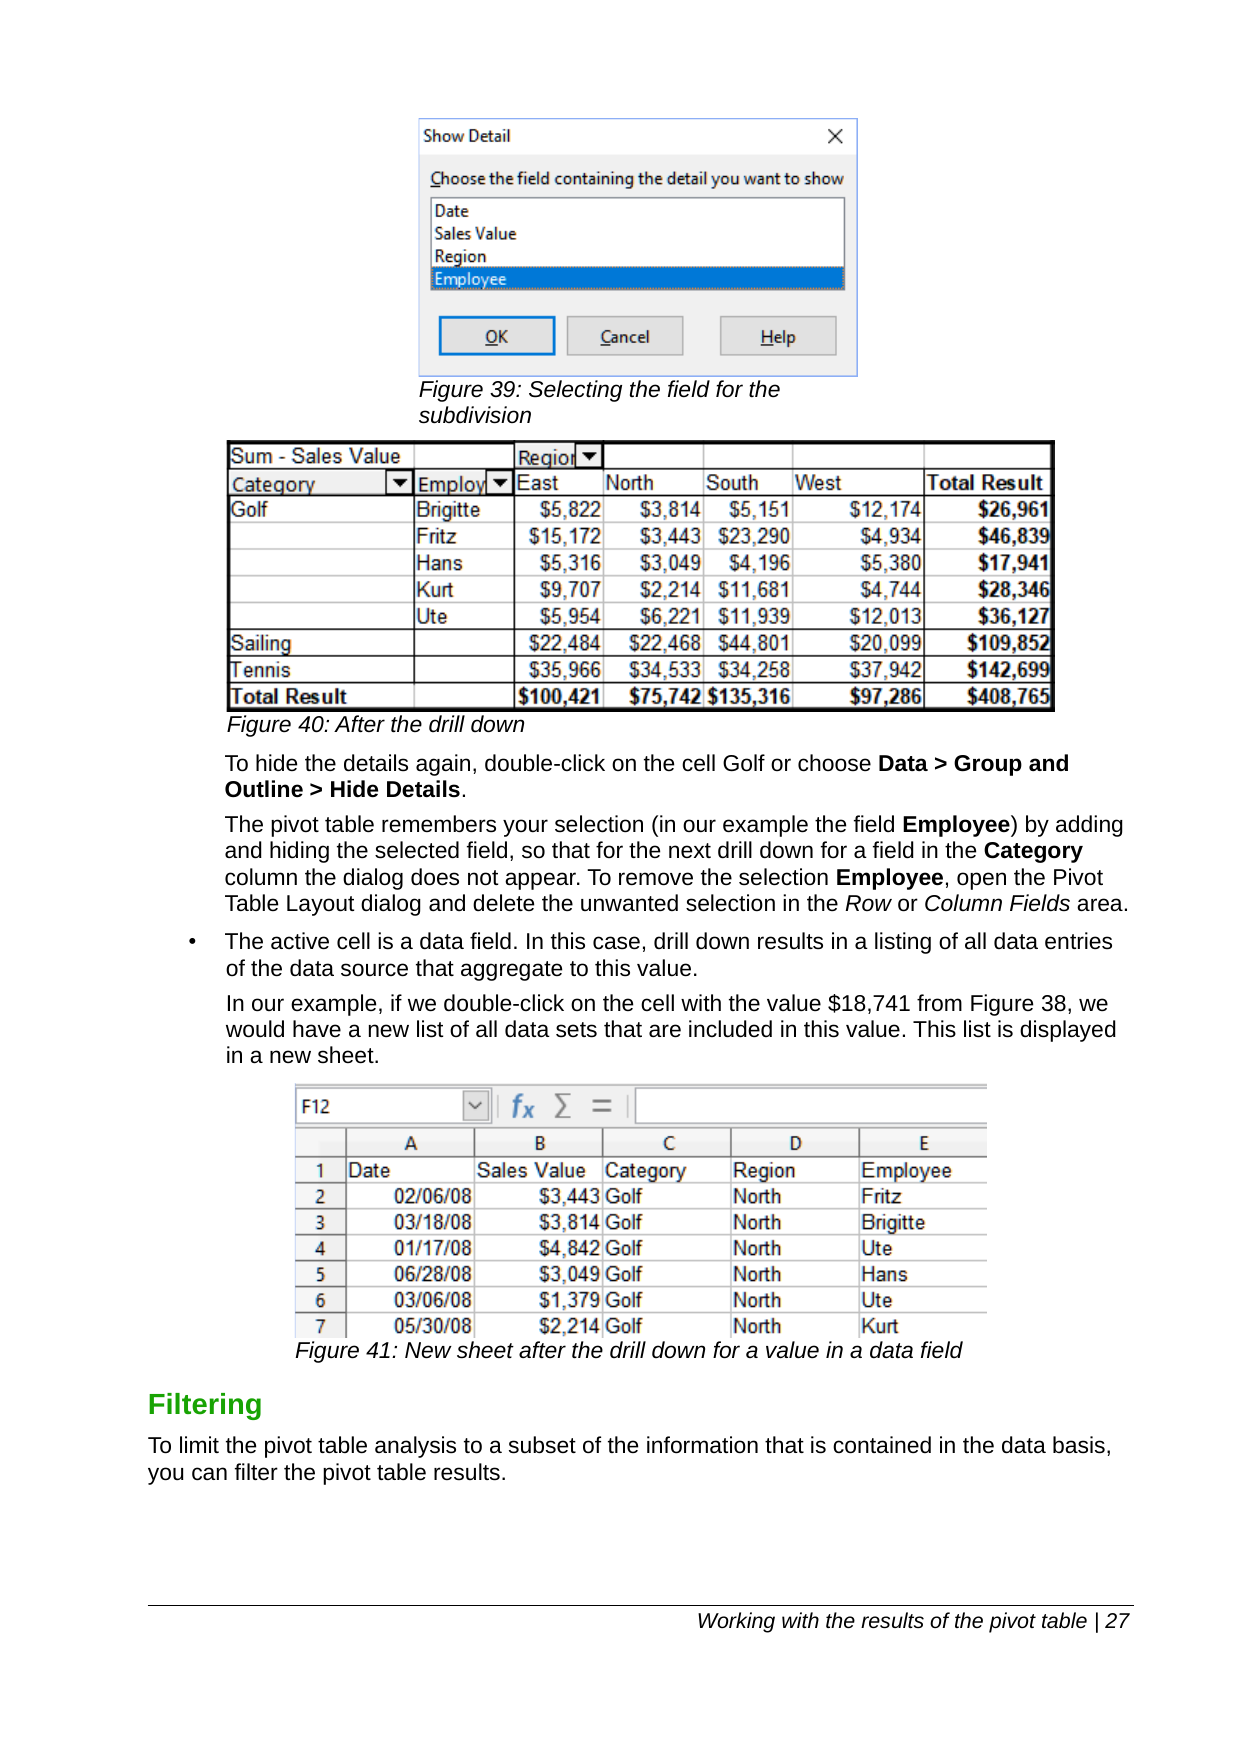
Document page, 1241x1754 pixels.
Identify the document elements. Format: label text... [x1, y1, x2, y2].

text Figure 40: After the drill down [227, 712, 1055, 737]
text The pivot table remembers your selection (in our example the field Employee) by adding and hiding the selected field, so that for the next drill down for a field in the Category column the dialog does not appear. To remove the selection Employee, open the Pivot Table Layout dialog and delete the unwanted selection in the Row or Column Fields area. [207, 811, 1134, 916]
list The active cell is a data field. In this case, drill down results in a listing of all data entries of the data source that aggregate to this value. [185, 925, 1134, 981]
text Figure 41: New sheet after the drill down for a value in a data field [295, 1338, 987, 1363]
list In our example, if we double-click on the cell with the value $18,741 from Figure 38, we would have a new list of all data sets that are included in this value. This list is displayed in a new sheet. [185, 987, 1134, 1072]
subtitle Filtering [148, 1387, 1134, 1421]
picture [226, 440, 1055, 712]
picture [418, 118, 858, 377]
picture [294, 1083, 987, 1338]
text To hide the details again, double-click on the cell Golf or choose Data > Group and Outline > Hide Details. [207, 749, 1134, 802]
text To limit the pivot table analysis to a subset of the information that is contained in the data basis, you can filter the pivot table results. [148, 1432, 1134, 1485]
text Figure 39: Selecting the field for the subdivision [418, 118, 863, 429]
